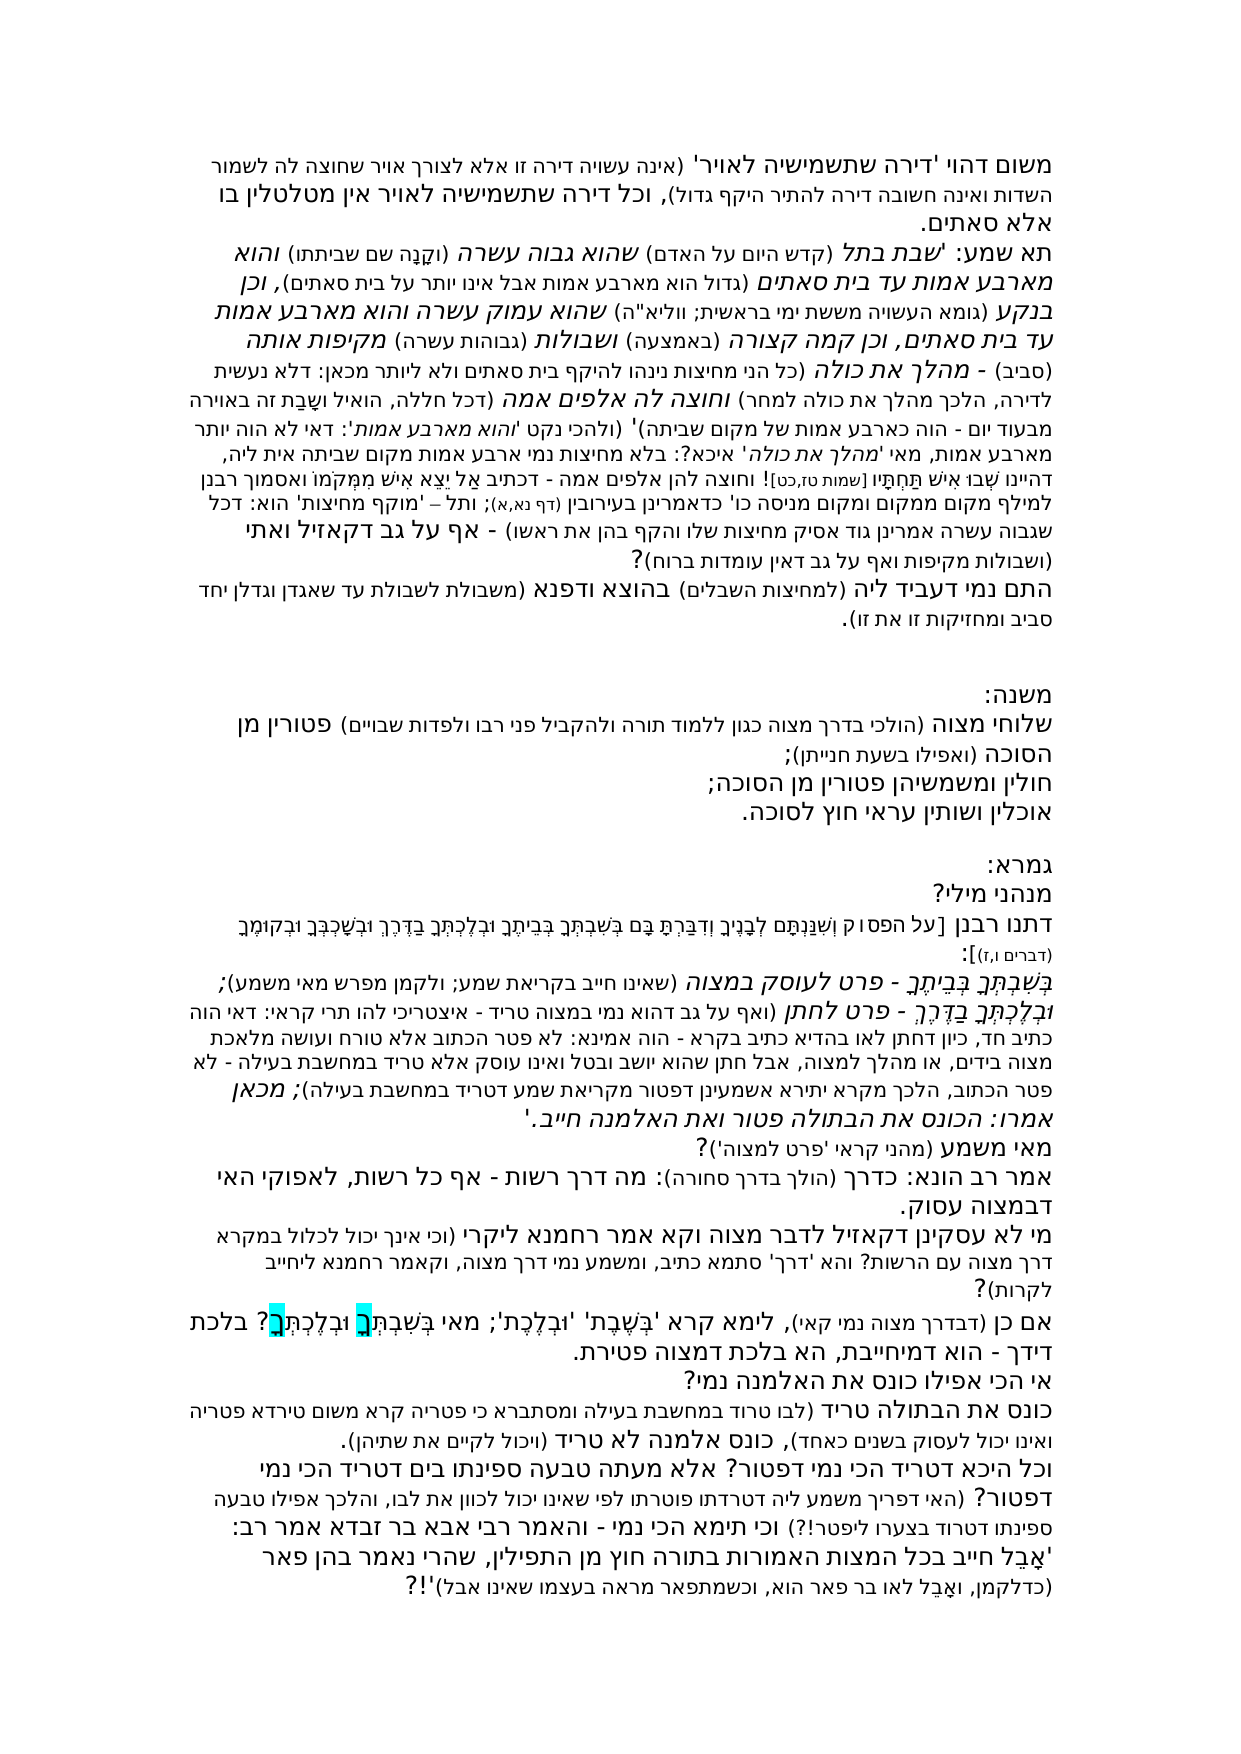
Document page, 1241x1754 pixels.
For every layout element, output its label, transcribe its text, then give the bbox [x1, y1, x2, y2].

text מאי משמע (מהני קראי 'פרט למצוה')? [187, 1133, 1053, 1162]
text דתנו רבנן [על הפסוק וְשִׁנַּנְתָּם לְבָנֶיךָ וְדִבַּרְתָּ בָּם בְּשִׁבְתְּךָ בְּבֵיתֶךָ וּבְלֶכְתְּךָ בַדֶּרֶךְ וּבְשָׁכְבְּךָ וּבְקוּמֶךָ (דברים ו,ז)]: [187, 909, 1053, 967]
text משנה: [187, 680, 1053, 709]
text מי לא עסקינן דקאזיל לדבר מצוה וקא אמר רחמנא ליקרי (וכי אינך יכול לכלול במקרא דרך מצוה עם הרשות? והא 'דרך' סתמא כתיב, ומשמע נמי דרך מצוה, וקאמר רחמנא ליחייב לקרות)? [187, 1221, 1053, 1303]
text כונס את הבתולה טריד (לבו טרוד במחשבת בעילה ומסתברא כי פטריה קרא משום טירדא פטריה ואינו יכול לעסוק בשנים כאחד), כונס אלמנה לא טריד (ויכול לקיים את שתיהן). [187, 1396, 1053, 1454]
text משום דהוי 'דירה שתשמישיה לאויר' (אינה עשויה דירה זו אלא לצורך אויר שחוצה לה לשמור השדות ואינה חשובה דירה להתיר היקף גדול), וכל דירה שתשמישיה לאויר אין מטלטלין בו אלא סאתים. [187, 150, 1053, 238]
text אוכלין ושותין עראי חוץ לסוכה. [187, 797, 1053, 826]
text אם כן (דבדרך מצוה נמי קאי), לימא קרא 'בְּשֶׁבֶת' 'וּבְלֶכֶת'; מאי בְּשִׁבְתְּךָ וּבְלֶכְתְּךָ? בלכת דידך - הוא דמיחייבת, הא בלכת דמצוה פטירת. [187, 1303, 1053, 1367]
text וּבְלֶכְתְּךָ בַדֶּרֶךְ - פרט לחתן (ואף על גב דהוא נמי במצוה טריד - איצטריכי להו תרי קראי: דאי הוה כתיב חד, כיון דחתן לאו בהדיא כתיב בקרא - הוה אמינא: לא פטר הכתוב אלא טורח ועושה מלאכת מצוה בידים, או מהלך למצוה, אבל חתן שהוא יושב ובטל ואינו עוסק אלא טריד במחשבת בעילה - לא פטר הכתוב, הלכך מקרא יתירא אשמעינן דפטור מקריאת שמע דטריד במחשבת בעילה); מכאן אמרו: הכונס את הבתולה פטור ואת האלמנה חייב.' [187, 997, 1053, 1133]
text אמר רב הונא: כדרך (הולך בדרך סחורה): מה דרך רשות - אף כל רשות, לאפוקי האי דבמצוה עסוק. [187, 1162, 1053, 1221]
text בְּשִׁבְתְּךָ בְּבֵיתֶךָ - פרט לעוסק במצוה (שאינו חייב בקריאת שמע; ולקמן מפרש מאי משמע); [187, 967, 1053, 997]
text חולין ומשמשיהן פטורין מן הסוכה; [187, 768, 1053, 797]
text גמרא: [187, 850, 1053, 879]
text שלוחי מצוה (הולכי בדרך מצוה כגון ללמוד תורה ולהקביל פני רבו ולפדות שבויים) פטורין מן הסוכה (ואפילו בשעת חנייתן); [187, 709, 1053, 768]
text תא שמע: 'שבת בתל (קדש היום על האדם) שהוא גבוה עשרה (וקָנָה שם שביתתו) והוא מארבע אמות עד בית סאתים (גדול הוא מארבע אמות אבל אינו יותר על בית סאתים), וכן בנקע (גומא העשויה מששת ימי בראשית; ווליא"ה) שהוא עמוק עשרה והוא מארבע אמות עד בית סאתים, וכן קמה קצורה (באמצעה) ושבולות (גבוהות עשרה) מקיפות אותה (סביב) - מהלך את כולה (כל הני מחיצות נינהו להיקף בית סאתים ולא ליותר מכאן: דלא נעשית לדירה, הלכך מהלך את כולה למחר) וחוצה לה אלפים אמה (דכל חללה, הואיל ושָבַת זה באוירה מבעוד יום - הוה כארבע אמות של מקום שביתה)' (ולהכי נקט 'והוא מארבע אמות': דאי לא הוה יותר מארבע אמות, מאי 'מהלך את כולה' איכא?: בלא מחיצות נמי ארבע אמות מקום שביתה אית ליה, דהיינו שְׁבוּ אִישׁ תַּחְתָּיו [שמות טז,כט]! וחוצה להן אלפים אמה - דכתיב אַל יֵצֵא אִישׁ מִמְּקֹמוֹ ואסמוך רבנן למילף מקום ממקום ומקום מניסה כו' כדאמרינן בעירובין (דף נא,א); ותל – 'מוקף מחיצות' הוא: דכל שגבוה עשרה אמרינן גוד אסיק מחיצות שלו והקף בהן את ראשו) - אף על גב דקאזיל ואתי (ושבולות מקיפות ואף על גב דאין עומדות ברוח)? [187, 238, 1053, 574]
text התם נמי דעביד ליה (למחיצות השבלים) בהוצא ודפנא (משבולת לשבולת עד שאגדן וגדלן יחד סביב ומחזיקות זו את זו). [187, 574, 1053, 632]
text אי הכי אפילו כונס את האלמנה נמי? [187, 1367, 1053, 1396]
text וכל היכא דטריד הכי נמי דפטור? אלא מעתה טבעה ספינתו בים דטריד הכי נמי דפטור? (האי דפריך משמע ליה דטרדתו פוטרתו לפי שאינו יכול לכוון את לבו, והלכך אפילו טבעה ספינתו דטרוד בצערו ליפטר!?) וכי תימא הכי נמי - והאמר רבי אבא בר זבדא אמר רב: 'אָבֵל חייב בכל המצות האמורות בתורה חוץ מן התפילין, שהרי נאמר בהן פאר (כדלקמן, ואָבֵל לאו בר פאר הוא, וכשמתפאר מראה בעצמו שאינו אבל)'!? [187, 1454, 1053, 1600]
text מנהני מילי? [187, 879, 1053, 909]
